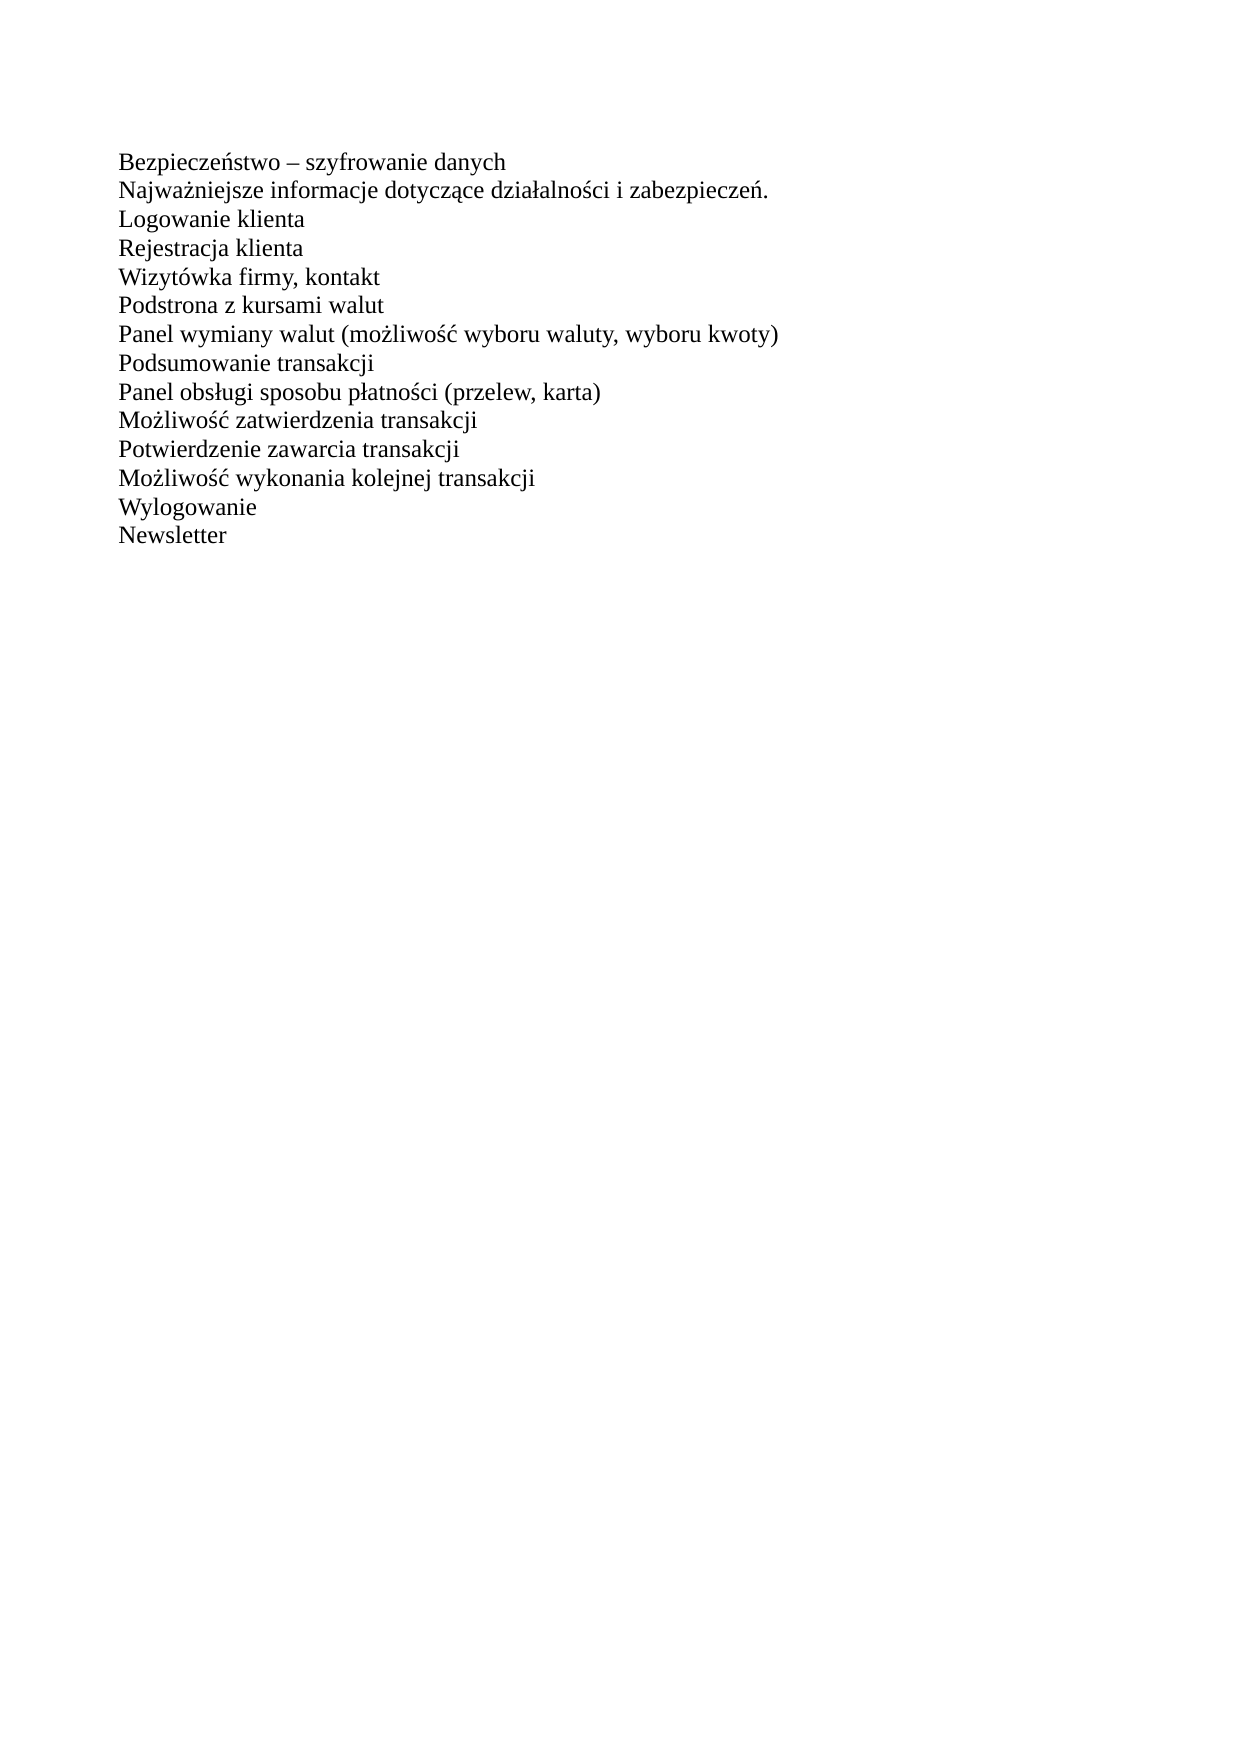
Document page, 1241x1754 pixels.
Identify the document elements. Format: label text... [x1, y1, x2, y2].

text Rejestracja klienta [118, 233, 1122, 262]
text Wizytówka firmy, kontakt [118, 262, 1122, 291]
text Podstrona z kursami walut [118, 291, 1122, 319]
text Bezpieczeństwo – szyfrowanie danych [118, 147, 1122, 176]
text Wylogowanie [118, 492, 1122, 521]
text Logowanie klienta [118, 204, 1122, 233]
text Panel obsługi sposobu płatności (przelew, karta) [118, 377, 1122, 406]
text Najważniejsze informacje dotyczące działalności i zabezpieczeń. [118, 176, 1122, 204]
text Możliwość wykonania kolejnej transakcji [118, 463, 1122, 492]
text Panel wymiany walut (możliwość wyboru waluty, wyboru kwoty) [118, 319, 1122, 348]
text Newsletter [118, 521, 1122, 549]
text Możliwość zatwierdzenia transakcji [118, 406, 1122, 434]
text Potwierdzenie zawarcia transakcji [118, 434, 1122, 463]
text Podsumowanie transakcji [118, 348, 1122, 377]
